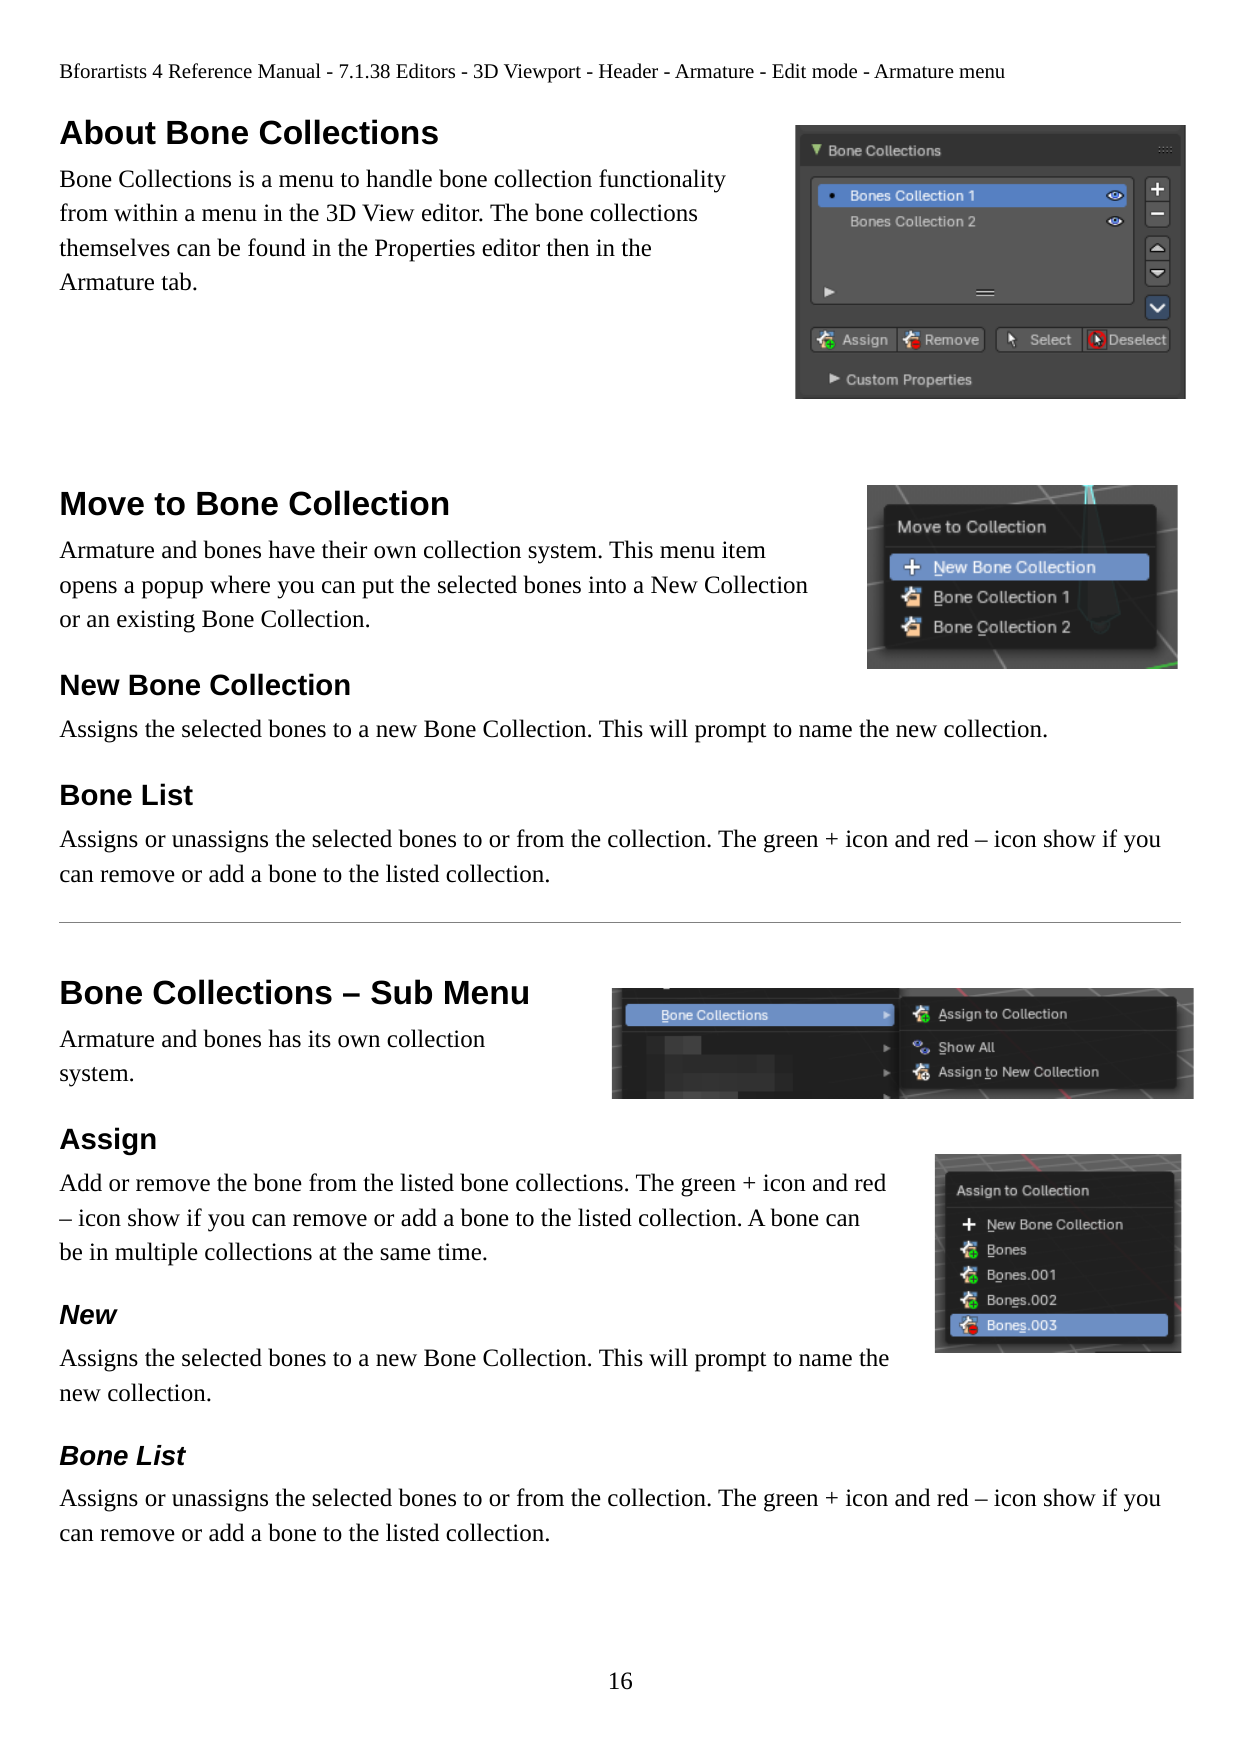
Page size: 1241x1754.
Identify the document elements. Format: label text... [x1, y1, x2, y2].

subtitle Move to Bone Collection [59, 484, 1181, 523]
text Assigns the selected bones to a new Bone Collection. This will prompt to name the new collection. [59, 714, 1181, 743]
subtitle New [59, 1299, 934, 1331]
picture [795, 125, 1186, 399]
subtitle Bone Collections – Sub Menu [59, 973, 1181, 1011]
text Assigns the selected bones to a new Bone Collection. This will prompt to name the new collection. [59, 1343, 1181, 1406]
text Assigns or unassigns the selected bones to or from the collection. The green + icon and red – icon show if you can remove or add a bone to the listed collection. [59, 824, 1181, 887]
text Bone Collections is a menu to handle bone collection functionality from within a menu in the 3D View editor. The bone collections themselves can be found in the Properties editor then in the Armature tab. [59, 164, 795, 296]
text Assigns or unassigns the selected bones to or from the collection. The green + icon and red – icon show if you can remove or add a bone to the listed collection. [59, 1483, 1181, 1547]
text Armature and bones has its own collection system. [59, 1024, 611, 1087]
subtitle About Bone Collections [59, 113, 1181, 151]
subtitle Bone List [59, 778, 1181, 812]
picture [934, 1154, 1182, 1353]
subtitle Assign [59, 1122, 1181, 1156]
picture [611, 988, 1194, 1099]
text Armature and bones have their own collection system. This menu item opens a popup where you can put the selected bones into a New Collection or an existing Bone Collection. [59, 535, 867, 633]
subtitle Bone List [59, 1439, 1181, 1471]
subtitle New Bone Collection [59, 668, 1181, 702]
text Add or remove the bone from the listed bone collections. The green + icon and red – icon show if you can remove or add a bone to the listed collection. A bone can be in multiple collections at the same time. [59, 1168, 934, 1266]
picture [867, 485, 1178, 669]
